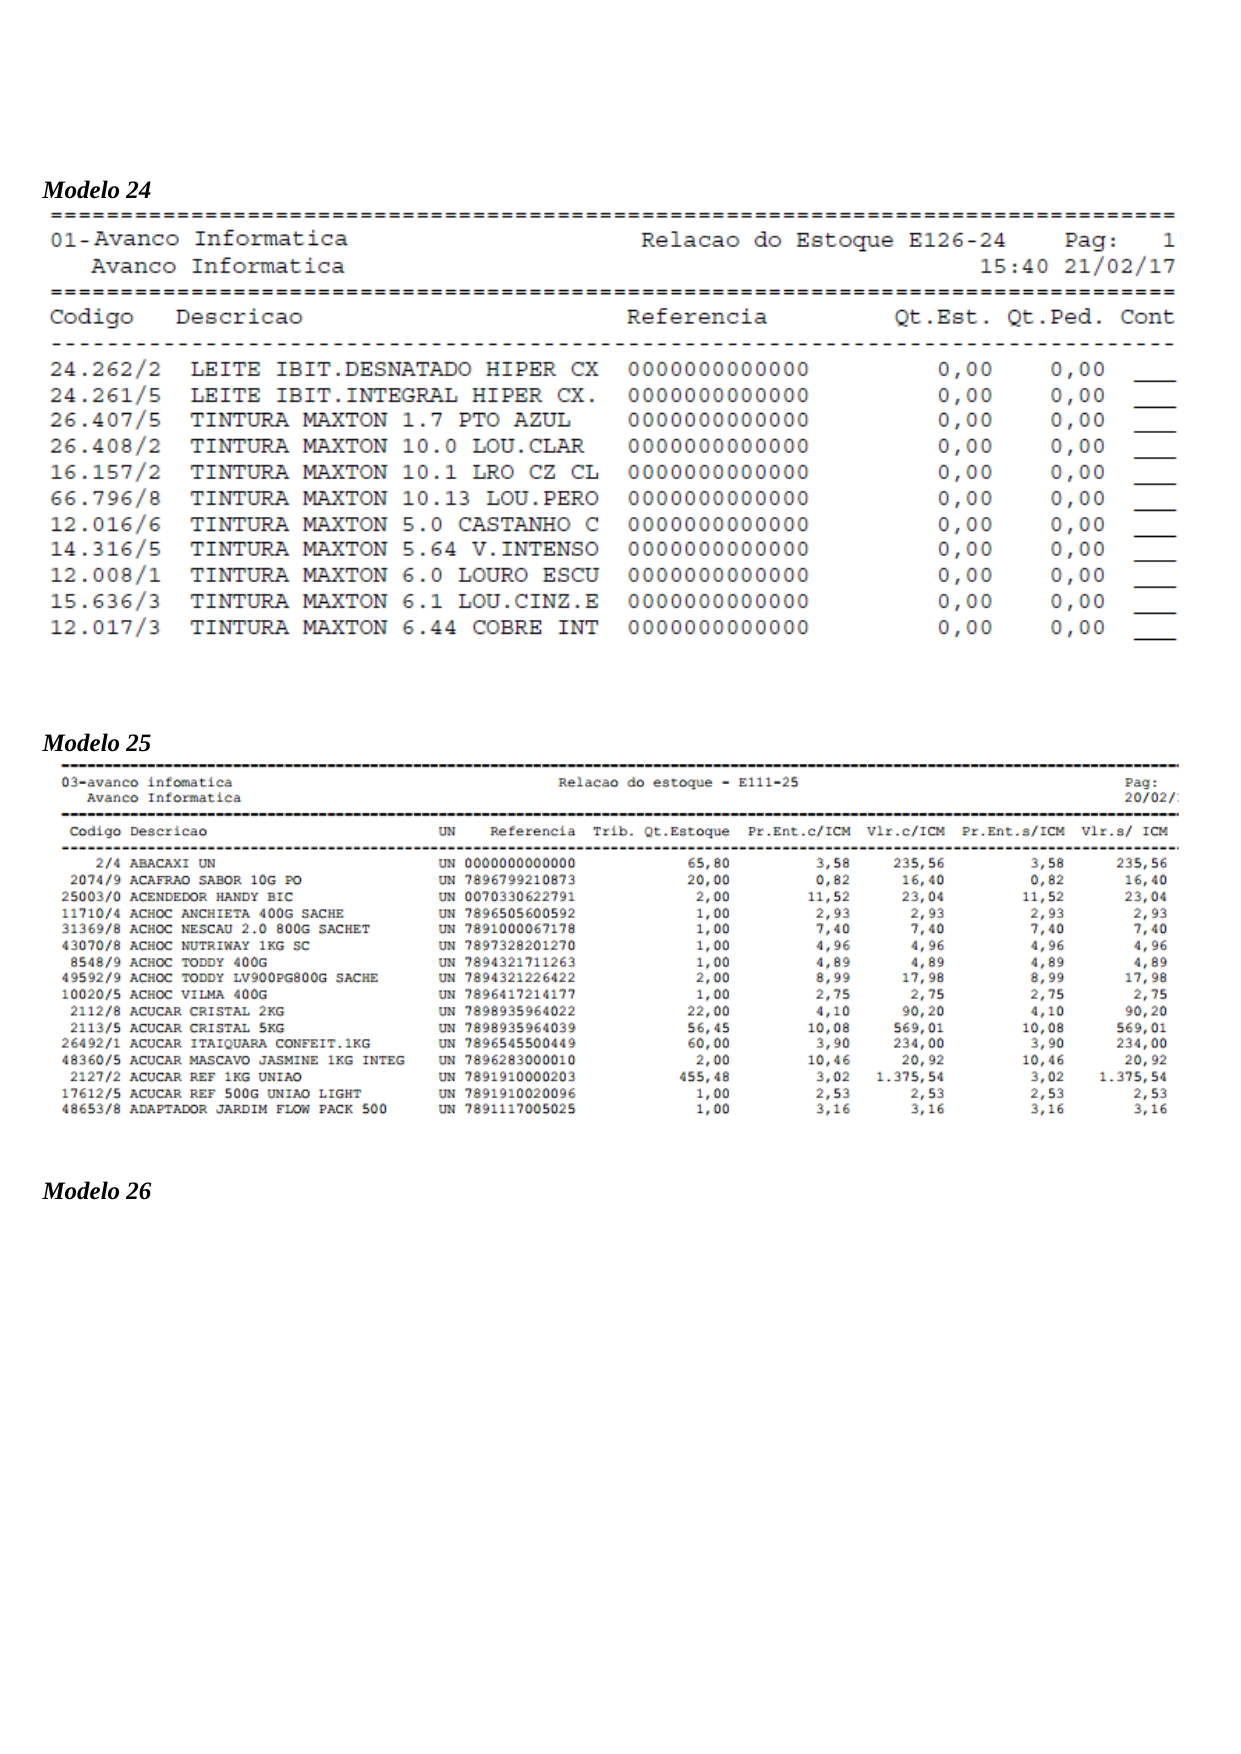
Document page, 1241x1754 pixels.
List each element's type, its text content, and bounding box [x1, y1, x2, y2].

text Modelo 26 [42, 1176, 1189, 1205]
picture [52, 756, 1179, 1119]
picture [42, 204, 1189, 642]
text Modelo 25 [42, 728, 1189, 757]
text Modelo 24 [42, 176, 1189, 204]
